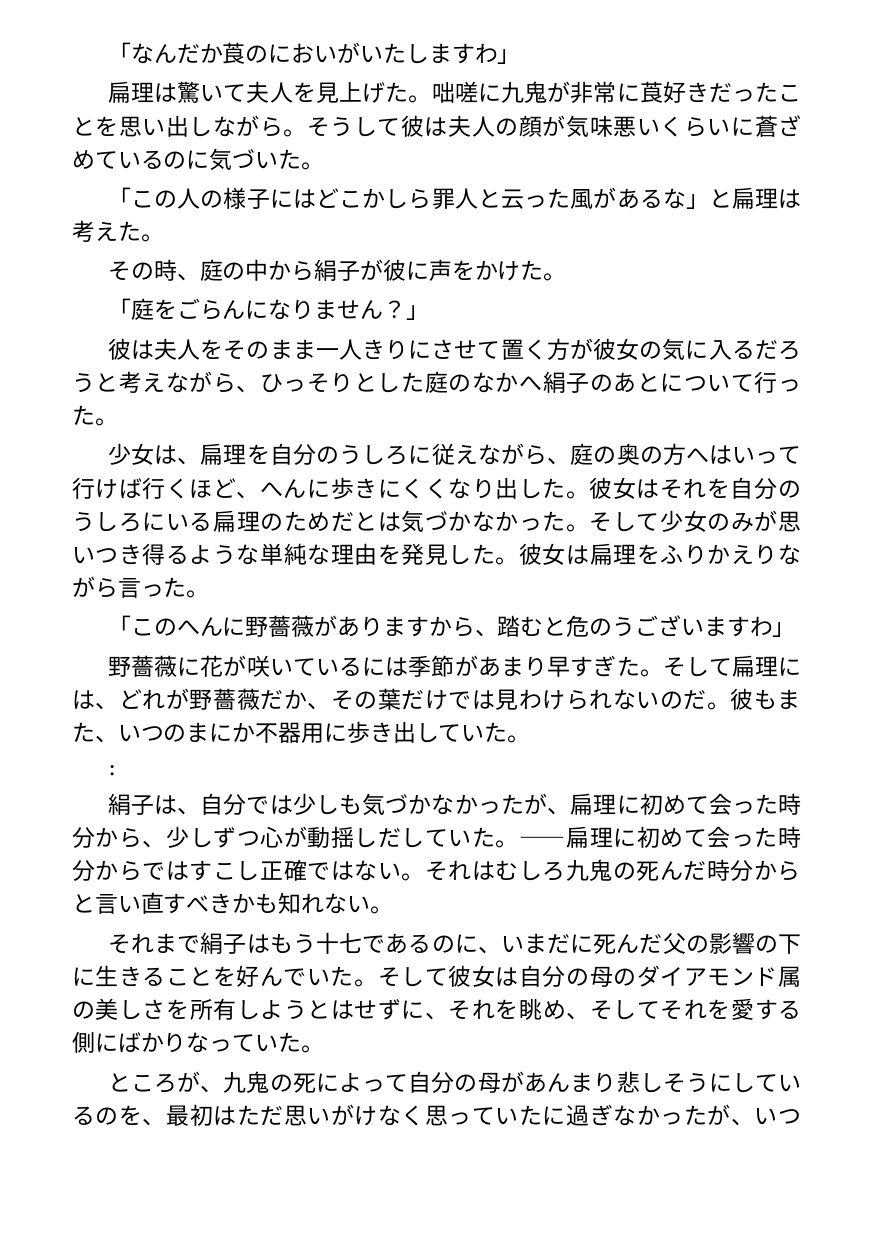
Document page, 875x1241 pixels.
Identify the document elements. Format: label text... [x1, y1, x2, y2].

text 野薔薇に花が咲いているには季節があまり早すぎた。そして扁理には、どれが野薔薇だか、その葉だけでは見わけられないのだ。彼もまた、いつのまにか不器用に歩き出していた。 [72, 648, 802, 748]
text 「この人の様子にはどこかしら罪人と云った風があるな」と扁理は考えた。 [72, 181, 802, 247]
text 「このへんに野薔薇がありますから、踏むと危のうございますわ」 [72, 609, 802, 642]
text その時、庭の中から絹子が彼に声をかけた。 [72, 253, 802, 286]
text ところが、九鬼の死によって自分の母があんまり悲しそうにしているのを、最初はただ思いがけなく思っていたに過ぎなかったが、いつ [72, 1064, 802, 1131]
text 彼は夫人をそのまま一人きりにさせて置く方が彼女の気に入るだろうと考えながら、ひっそりとした庭のなかへ絹子のあとについて行った。 [72, 332, 802, 431]
text 絹子は、自分では少しも気づかなかったが、扁理に初めて会った時分から、少しずつ心が動揺しだしていた。――扁理に初めて会った時分からではすこし正確ではない。それはむしろ九鬼の死んだ時分からと言い直すべきかも知れない。 [72, 787, 802, 919]
text 「庭をごらんになりません？」 [72, 292, 802, 326]
text : [72, 754, 802, 781]
text 扁理は驚いて夫人を見上げた。咄嗟に九鬼が非常に莨好きだったことを思い出しながら。そうして彼は夫人の顔が気味悪いくらいに蒼ざめているのに気づいた。 [72, 75, 802, 175]
text 少女は、扁理を自分のうしろに従えながら、庭の奥の方へはいって行けば行くほど、へんに歩きにくくなり出した。彼女はそれを自分のうしろにいる扁理のためだとは気づかなかった。そして少女のみが思いつき得るような単純な理由を発見した。彼女は扁理をふりかえりながら言った。 [72, 437, 802, 603]
text 「なんだか莨のにおいがいたしますわ」 [72, 36, 802, 69]
text それまで絹子はもう十七であるのに、いまだに死んだ父の影響の下に生きることを好んでいた。そして彼女は自分の母のダイアモンド属の美しさを所有しようとはせずに、それを眺め、そしてそれを愛する側にばかりなっていた。 [72, 926, 802, 1058]
